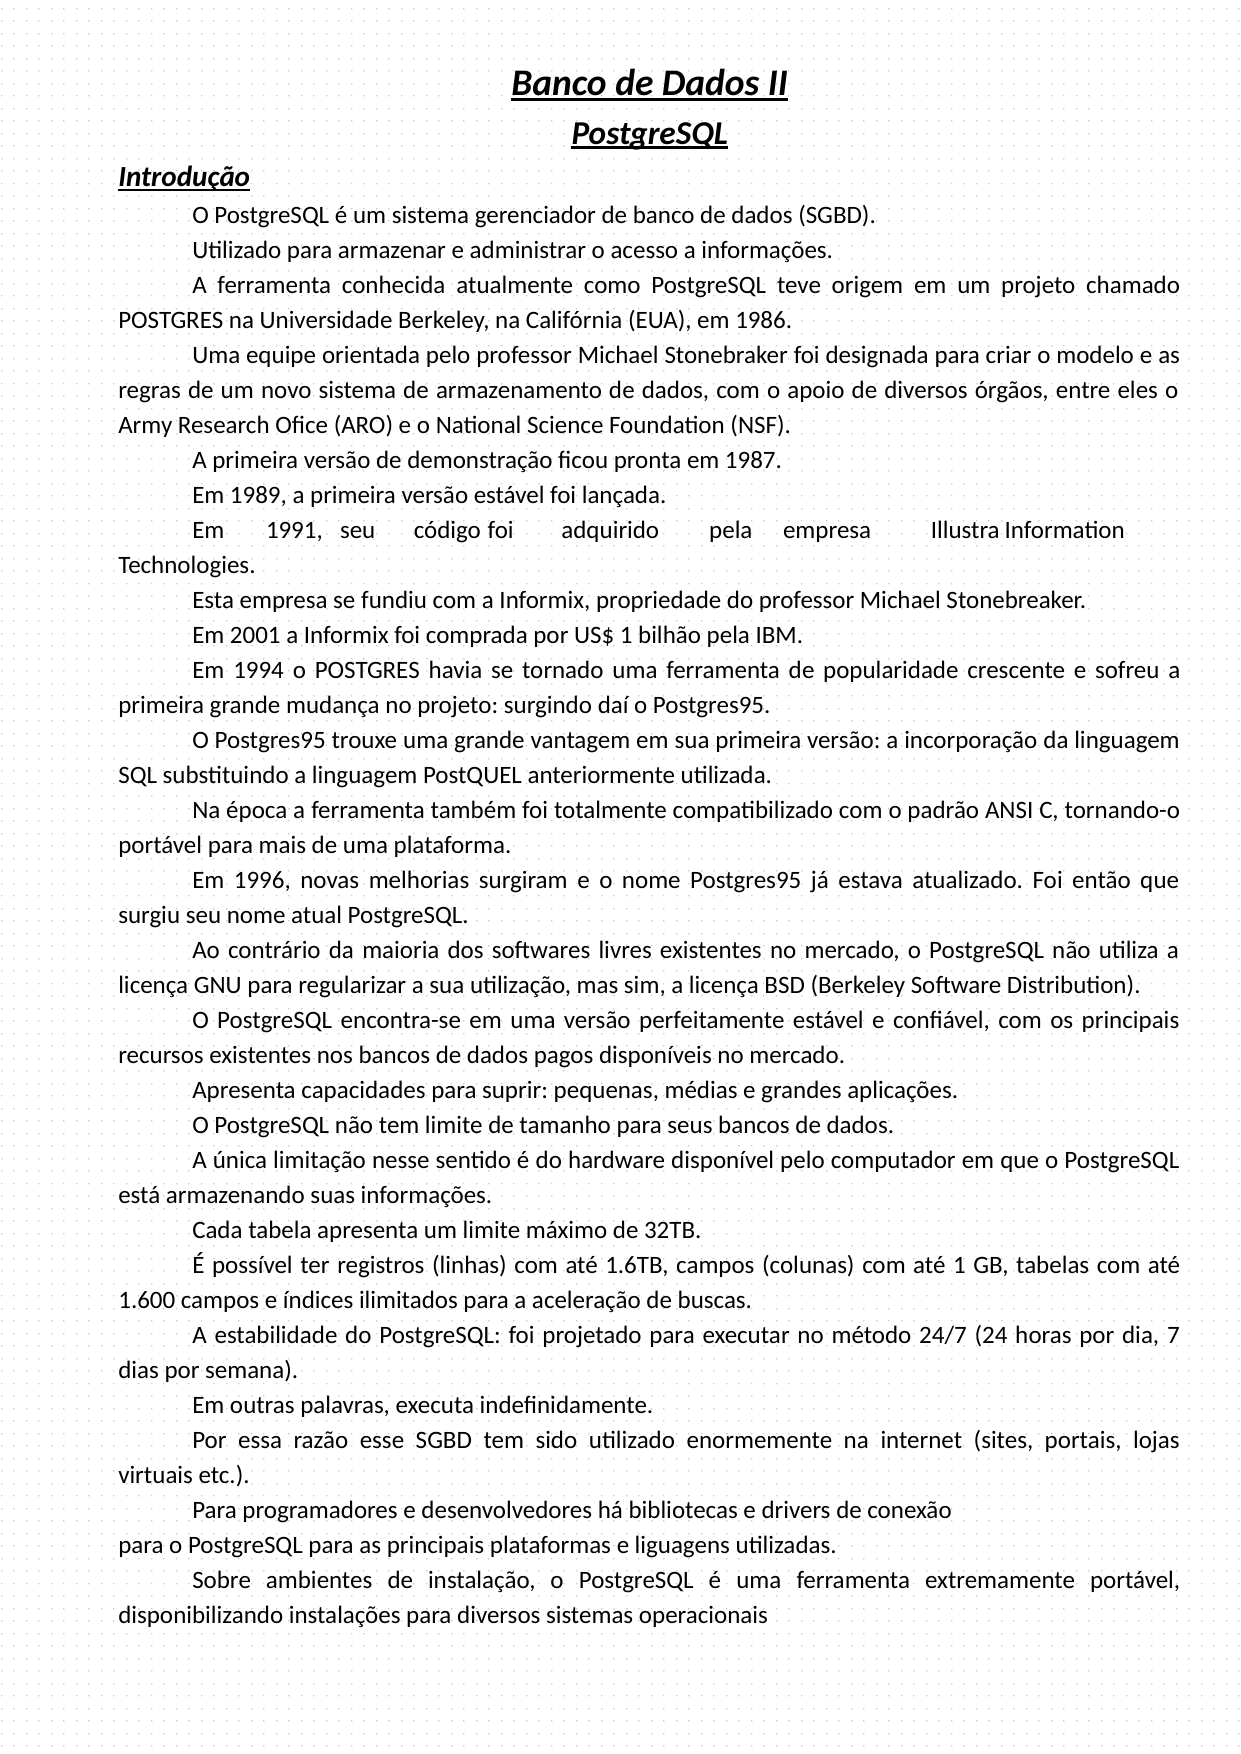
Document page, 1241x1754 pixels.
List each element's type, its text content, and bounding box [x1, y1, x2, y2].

list Para programadores e desenvolvedores há bibliotecas e drivers de conexão [118, 1494, 1181, 1525]
list Em 1994 o POSTGRES havia se tornado uma ferramenta de popularidade crescente e sofreu a primeira grande mudança no projeto: surgindo daí o Postgres95. [118, 654, 1181, 720]
list Em 1996, novas melhorias surgiram e o nome Postgres95 já estava atualizado. Foi então que surgiu seu nome atual PostgreSQL. [118, 864, 1181, 930]
text Introdução [118, 158, 1181, 194]
list O PostgreSQL encontra-se em uma versão perfeitamente estável e confiável, com os principais recursos existentes nos bancos de dados pagos disponíveis no mercado. [118, 1004, 1181, 1070]
list Na época a ferramenta também foi totalmente compatibilizado com o padrão ANSI C, tornando-o portável para mais de uma plataforma. [118, 794, 1181, 860]
list Em 1991, seu código foi adquirido pela empresa Illustra Information Technologies. [118, 514, 1181, 580]
list Cada tabela apresenta um limite máximo de 32TB. [118, 1214, 1181, 1245]
list Por essa razão esse SGBD tem sido utilizado enormemente na internet (sites, portais, lojas virtuais etc.). [118, 1424, 1181, 1490]
list Em 2001 a Informix foi comprada por US$ 1 bilhão pela IBM. [118, 619, 1181, 650]
list A estabilidade do PostgreSQL: foi projetado para executar no método 24/7 (24 horas por dia, 7 dias por semana). [118, 1319, 1181, 1385]
list Em 1989, a primeira versão estável foi lançada. [118, 479, 1181, 510]
list Uma equipe orientada pelo professor Michael Stonebraker foi designada para criar o modelo e as regras de um novo sistema de armazenamento de dados, com o apoio de diversos órgãos, entre eles o Army Research Ofice (ARO) e o National Science Foundation (NSF). [118, 339, 1181, 440]
text PostgreSQL [118, 112, 1181, 152]
list Esta empresa se fundiu com a Informix, propriedade do professor Michael Stonebreaker. [118, 584, 1181, 615]
list O PostgreSQL é um sistema gerenciador de banco de dados (SGBD). [118, 199, 1181, 230]
list É possível ter registros (linhas) com até 1.6TB, campos (colunas) com até 1 GB, tabelas com até 1.600 campos e índices ilimitados para a aceleração de buscas. [118, 1249, 1181, 1315]
list A ferramenta conhecida atualmente como PostgreSQL teve origem em um projeto chamado POSTGRES na Universidade Berkeley, na Califórnia (EUA), em 1986. [118, 269, 1181, 335]
list O PostgreSQL não tem limite de tamanho para seus bancos de dados. [118, 1109, 1181, 1140]
list Sobre ambientes de instalação, o PostgreSQL é uma ferramenta extremamente portável, disponibilizando instalações para diversos sistemas operacionais [118, 1564, 1181, 1630]
list Ao contrário da maioria dos softwares livres existentes no mercado, o PostgreSQL não utiliza a licença GNU para regularizar a sua utilização, mas sim, a licença BSD (Berkeley Software Distribution). [118, 934, 1181, 1000]
list Utilizado para armazenar e administrar o acesso a informações. [118, 234, 1181, 265]
list Em outras palavras, executa indefinidamente. [118, 1389, 1181, 1420]
list Apresenta capacidades para suprir: pequenas, médias e grandes aplicações. [118, 1074, 1181, 1105]
list A primeira versão de demonstração ficou pronta em 1987. [118, 444, 1181, 475]
text para o PostgreSQL para as principais plataformas e liguagens utilizadas. [118, 1529, 1181, 1560]
text Banco de Dados II [118, 59, 1181, 105]
list O Postgres95 trouxe uma grande vantagem em sua primeira versão: a incorporação da linguagem SQL substituindo a linguagem PostQUEL anteriormente utilizada. [118, 724, 1181, 790]
list A única limitação nesse sentido é do hardware disponível pelo computador em que o PostgreSQL está armazenando suas informações. [118, 1144, 1181, 1210]
picture [0, 0, 1241, 1754]
